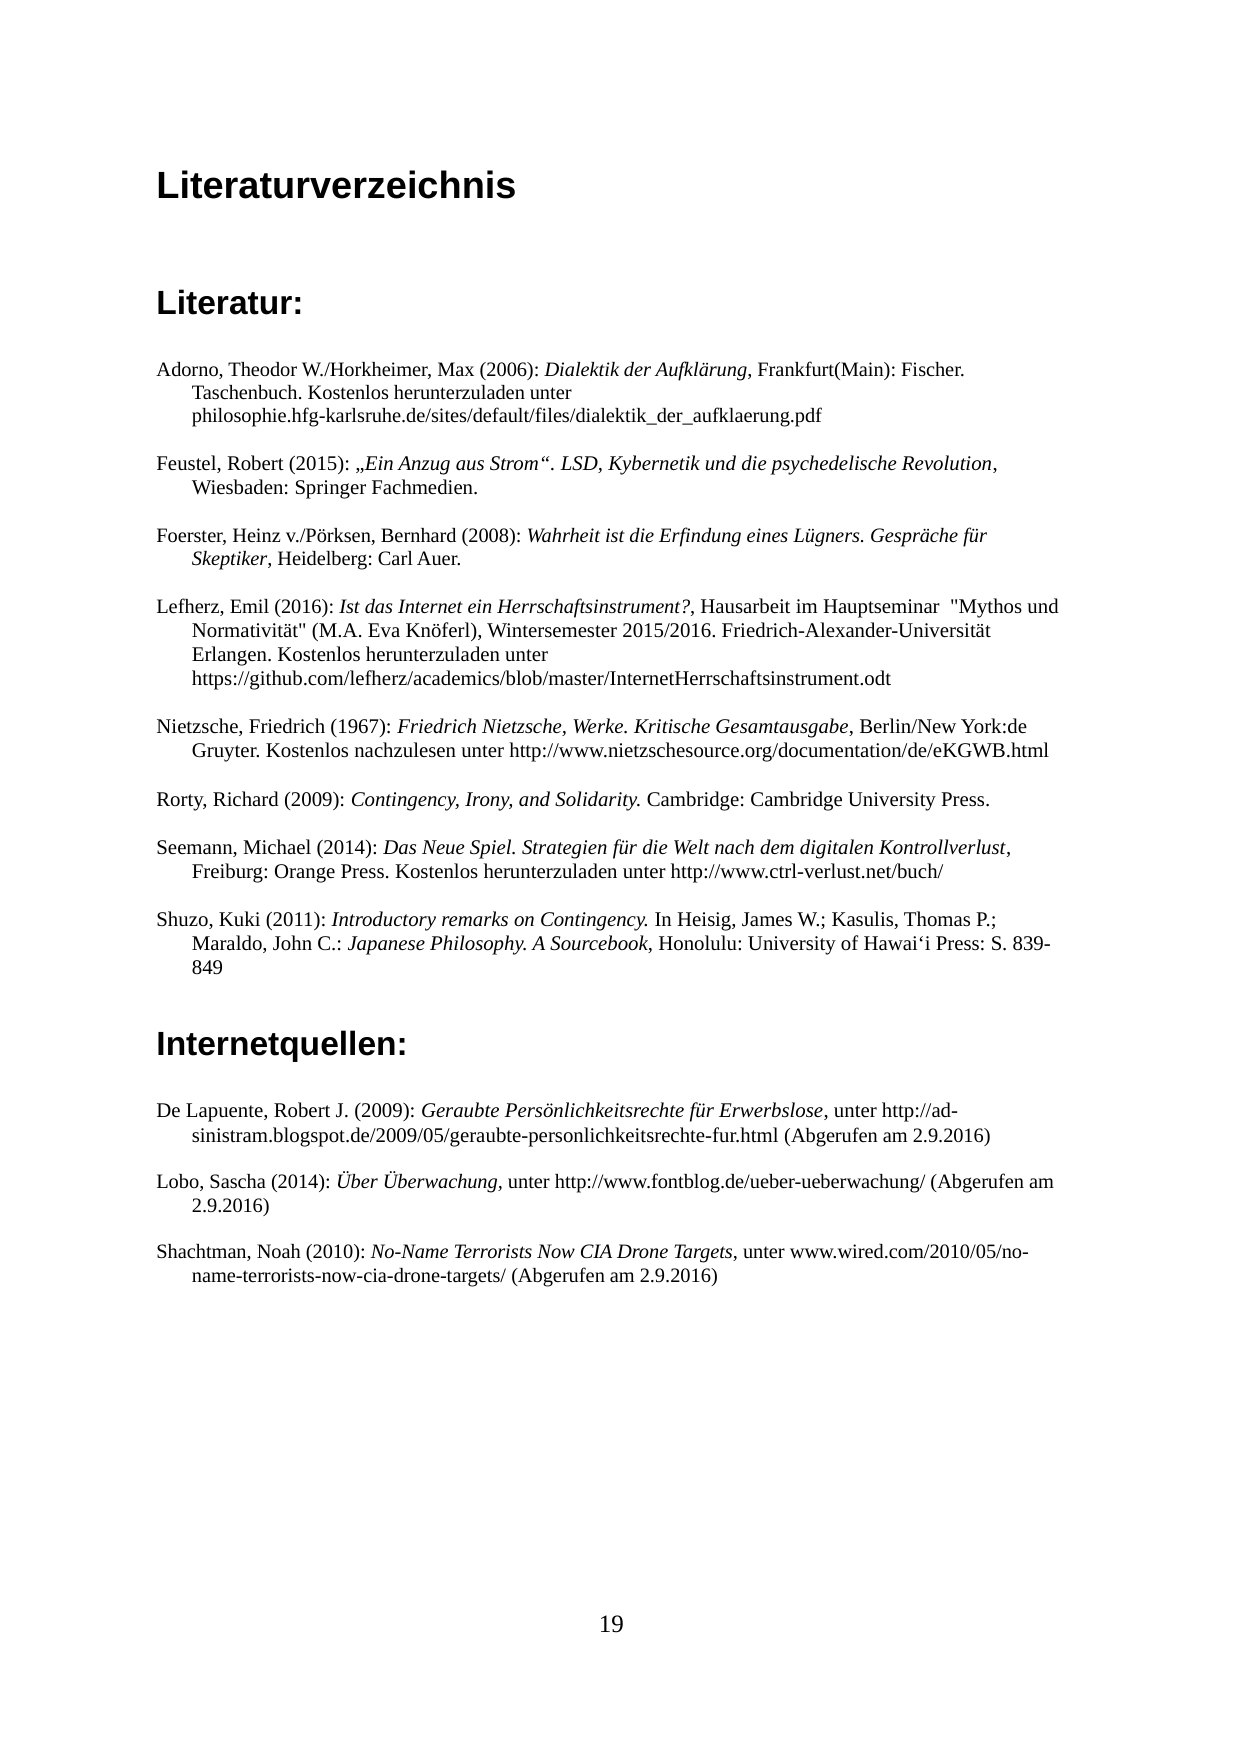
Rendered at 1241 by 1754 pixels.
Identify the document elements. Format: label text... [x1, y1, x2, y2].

text Shachtman, Noah (2010): No-Name Terrorists Now CIA Drone Targets, unter www.wired.com/2010/05/no-name-terrorists-now-cia-drone-targets/ (Abgerufen am 2.9.2016) [156, 1240, 1066, 1287]
subtitle Internetquellen: [156, 1024, 1066, 1063]
subtitle Literaturverzeichnis [156, 162, 1066, 206]
text Lobo, Sascha (2014): Über Überwachung, unter http://www.fontblog.de/ueber-ueberwachung/ (Abgerufen am 2.9.2016) [156, 1170, 1066, 1217]
text Feustel, Robert (2015): „Ein Anzug aus Strom“. LSD, Kybernetik und die psychedelische Revolution, Wiesbaden: Springer Fachmedien. [156, 451, 1066, 499]
text De Lapuente, Robert J. (2009): Geraubte Persönlichkeitsrechte für Erwerbslose, unter http://ad-sinistram.blogspot.de/2009/05/geraubte-personlichkeitsrechte-fur.html (Abgerufen am 2.9.2016) [156, 1098, 1066, 1147]
text Lefherz, Emil (2016): Ist das Internet ein Herrschaftsinstrument?, Hausarbeit im Hauptseminar "Mythos und Normativität" (M.A. Eva Knöferl), Wintersemester 2015/2016. Friedrich-Alexander-Universität Erlangen. Kostenlos herunterzuladen unter https://github.com/lefherz/academics/blob/master/InternetHerrschaftsinstrument.odt [156, 594, 1066, 690]
text Foerster, Heinz v./Pörksen, Bernhard (2008): Wahrheit ist die Erfindung eines Lügners. Gespräche für Skeptiker, Heidelberg: Carl Auer. [156, 523, 1066, 570]
text Seemann, Michael (2014): Das Neue Spiel. Strategien für die Welt nach dem digitalen Kontrollverlust, Freiburg: Orange Press. Kostenlos herunterzuladen unter http://www.ctrl-verlust.net/buch/ [156, 835, 1066, 883]
text Shuzo, Kuki (2011): Introductory remarks on Contingency. In Heisig, James W.; Kasulis, Thomas P.; Maraldo, John C.: Japanese Philosophy. A Sourcebook, Honolulu: University of Hawai‘i Press: S. 839-849 [156, 907, 1066, 979]
text Nietzsche, Friedrich (1967): Friedrich Nietzsche, Werke. Kritische Gesamtausgabe, Berlin/New York:de Gruyter. Kostenlos nachzulesen unter http://www.nietzschesource.org/documentation/de/eKGWB.html [156, 714, 1066, 762]
text Adorno, Theodor W./Horkheimer, Max (2006): Dialektik der Aufklärung, Frankfurt(Main): Fischer. Taschenbuch. Kostenlos herunterzuladen unter philosophie.hfg-karlsruhe.de/sites/default/files/dialektik_der_aufklaerung.pdf [156, 357, 1066, 427]
text Rorty, Richard (2009): Contingency, Irony, and Solidarity. Cambridge: Cambridge University Press. [156, 787, 1066, 811]
subtitle Literatur: [156, 283, 1066, 321]
